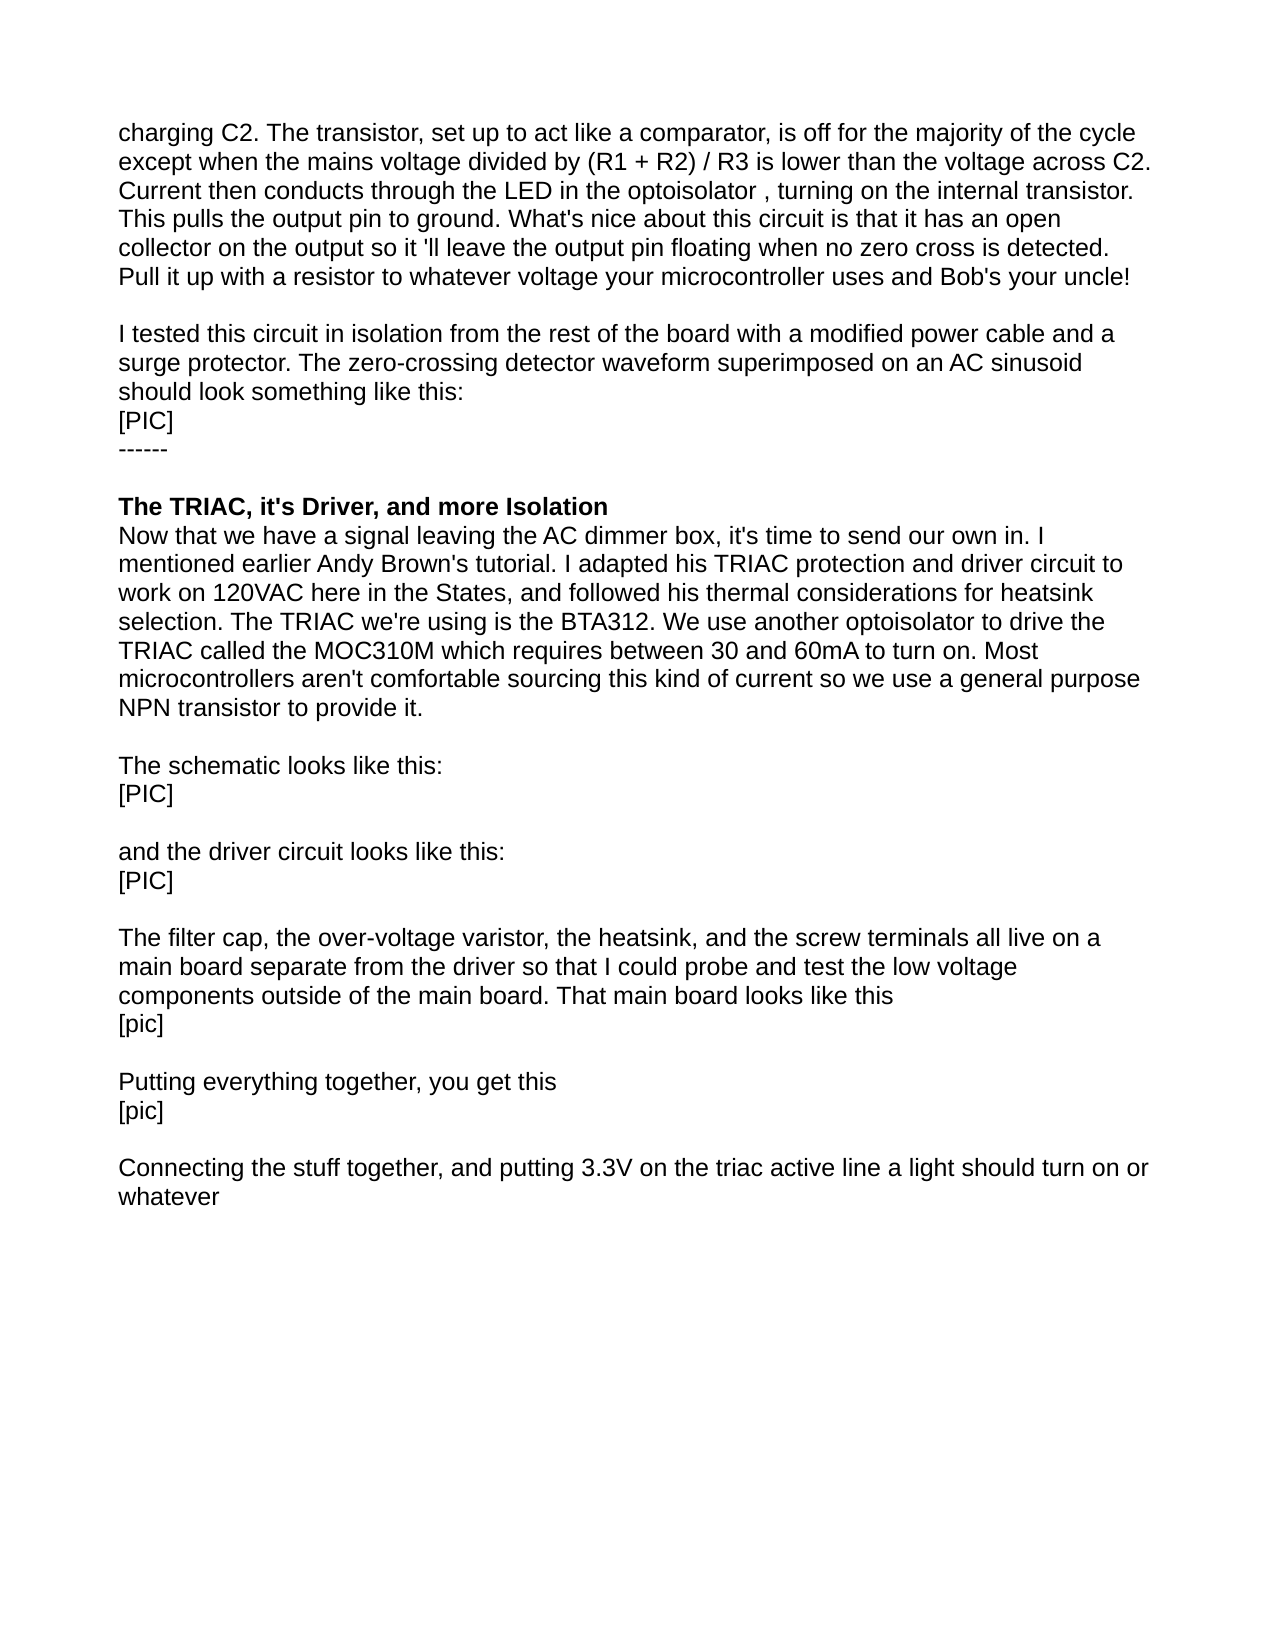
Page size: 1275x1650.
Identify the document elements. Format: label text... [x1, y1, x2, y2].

text I tested this circuit in isolation from the rest of the board with a modified power cable and a surge protector. The zero-crossing detector waveform superimposed on an AC sinusoid should look something like this: [118, 319, 1157, 406]
text [PIC] [118, 406, 1157, 434]
text ------ [118, 434, 1157, 492]
text charging C2. The transistor, set up to act like a comparator, is off for the majority of the cycle except when the mains voltage divided by (R1 + R2) / R3 is lower than the voltage across C2. Current then conducts through the LED in the optoisolator , turning on the internal transistor. This pulls the output pin to ground. What's nice about this circuit is that it has an open collector on the output so it 'll leave the output pin floating when no zero cross is detected. Pull it up with a resistor to whatever voltage your microcontroller uses and Bob's your uncle! [118, 118, 1157, 291]
text Putting everything together, you get this [118, 1067, 1157, 1096]
text [pic] [118, 1009, 1157, 1038]
text and the driver circuit looks like this: [118, 837, 1157, 866]
text [PIC] [118, 866, 1157, 894]
text Now that we have a signal leaving the AC dimmer box, it's time to send our own in. I mentioned earlier Andy Brown's tutorial. I adapted his TRIAC protection and driver circuit to work on 120VAC here in the States, and followed his thermal considerations for heatsink selection. The TRIAC we're using is the BTA312. We use another optoisolator to drive the TRIAC called the MOC310M which requires between 30 and 60mA to turn on. Most microcontrollers aren't comfortable sourcing this kind of current so we use a general purpose NPN transistor to provide it. [118, 521, 1157, 722]
text [pic] [118, 1096, 1157, 1124]
text [PIC] [118, 779, 1157, 808]
text The schematic looks like this: [118, 751, 1157, 779]
text The TRIAC, it's Driver, and more Isolation [118, 492, 1157, 521]
text Connecting the stuff together, and putting 3.3V on the triac active line a light should turn on or whatever [118, 1153, 1157, 1211]
text The filter cap, the over-voltage varistor, the heatsink, and the screw terminals all live on a main board separate from the driver so that I could probe and test the low voltage components outside of the main board. That main board looks like this [118, 923, 1157, 1009]
